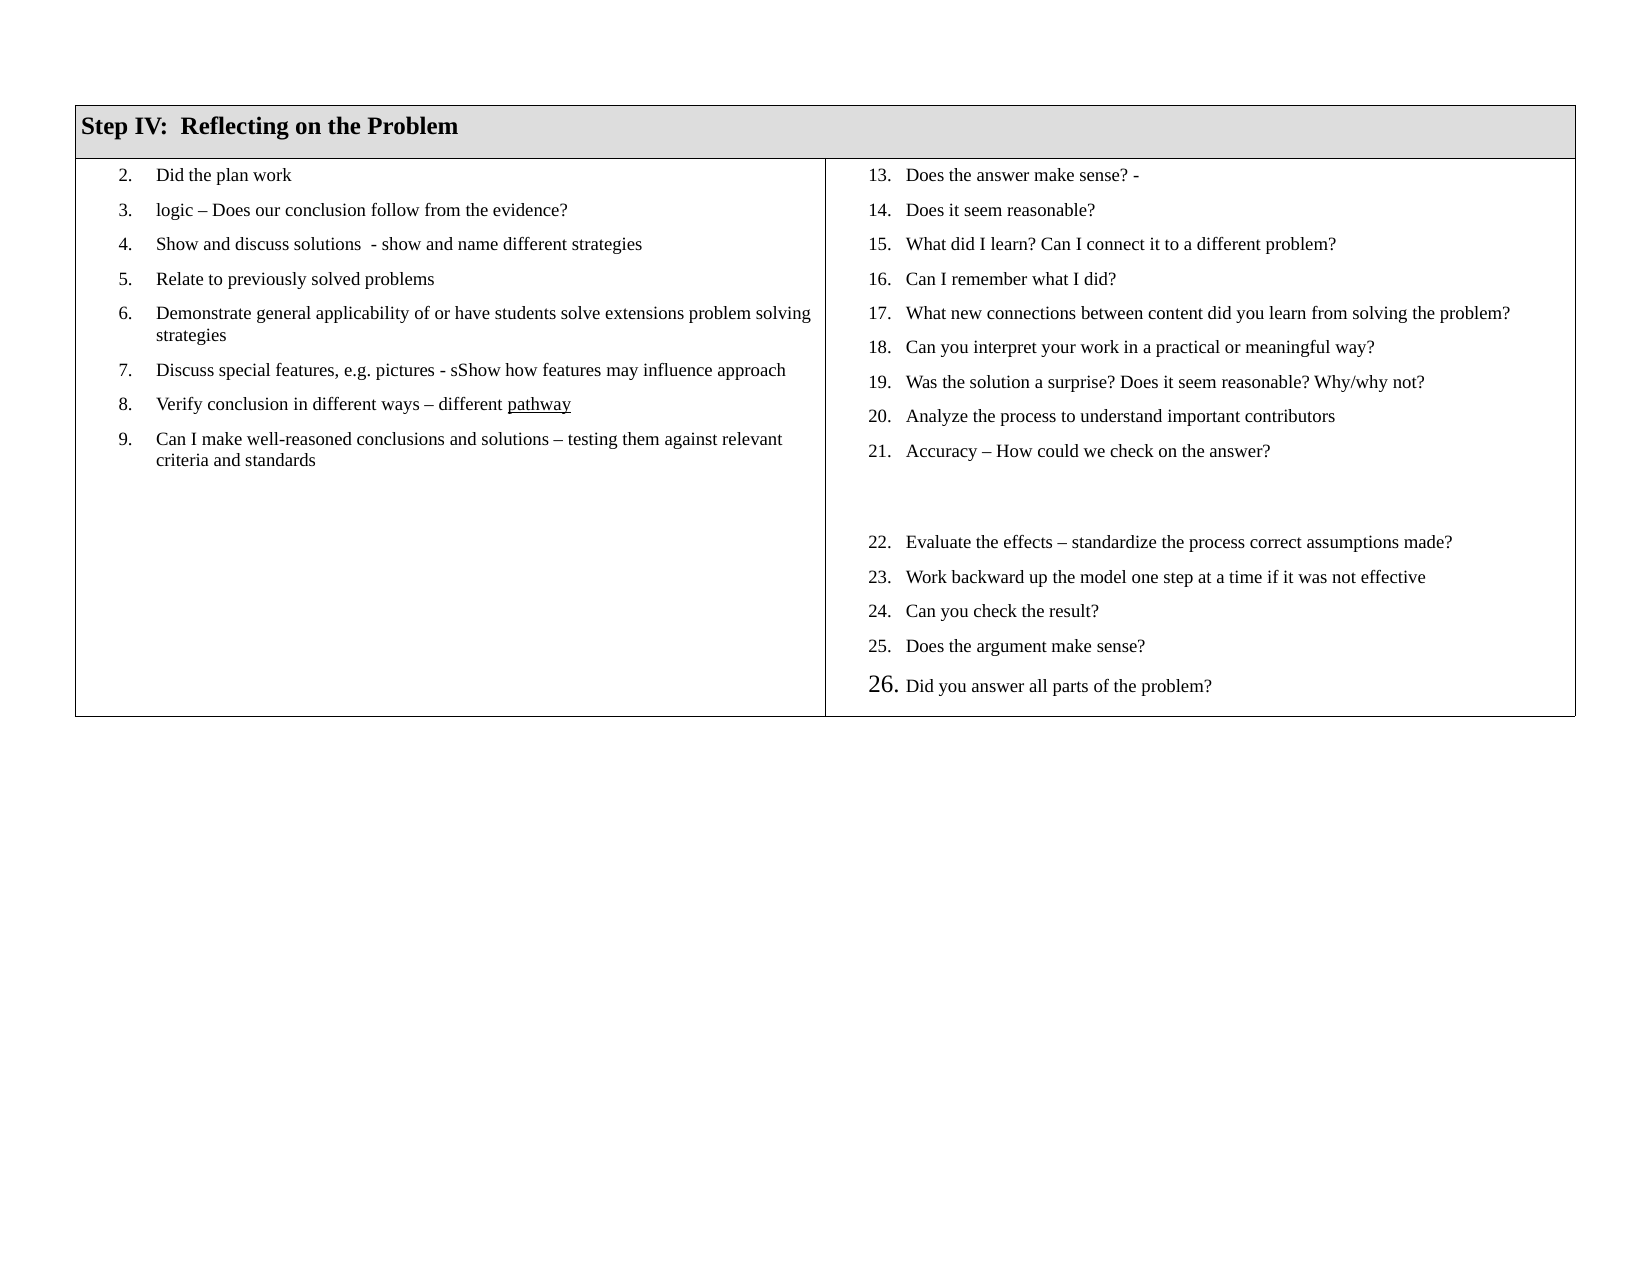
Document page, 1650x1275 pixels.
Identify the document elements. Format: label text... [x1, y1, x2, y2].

table_cell Search for negative as well as positive implications within the context of Implications: What would I have done differently in attempting to solve this problem? Can you describe benefits in solving the problem (technical, social, environments, ethical) Does the answer make sense? - Does it seem reasonable? What did I learn? Can I connect it to a different problem? Can I remember what I did? What new connections between content did you learn from solving the problem? Can you interpret your work in a practical or meaningful way? Was the solution a surprise? Does it seem reasonable? Why/why not? Analyze the process to understand important contributors Accuracy – How could we check on the answer? Evaluate the effects – standardize the process correct assumptions made? Work backward up the model one step at a time if it was not effective Can you check the result? Does the argument make sense? Did you answer all parts of the problem? [826, 159, 1575, 716]
table_cell Could state your understanding of the math new math terms, ideas, or processes in myr reasoning? Did the plan work logic – Does our conclusion follow from the evidence? Show and discuss solutions - show and name different strategies Relate to previously solved problems Demonstrate general applicability of or have students solve extensions problem solving strategies Discuss special features, e.g. pictures - sShow how features may influence approach Verify conclusion in different ways – different pathway Can I make well-reasoned conclusions and solutions – testing them against relevant criteria and standards [76, 159, 825, 716]
table_header Step IV: Reflecting on the Problem [76, 106, 1575, 158]
